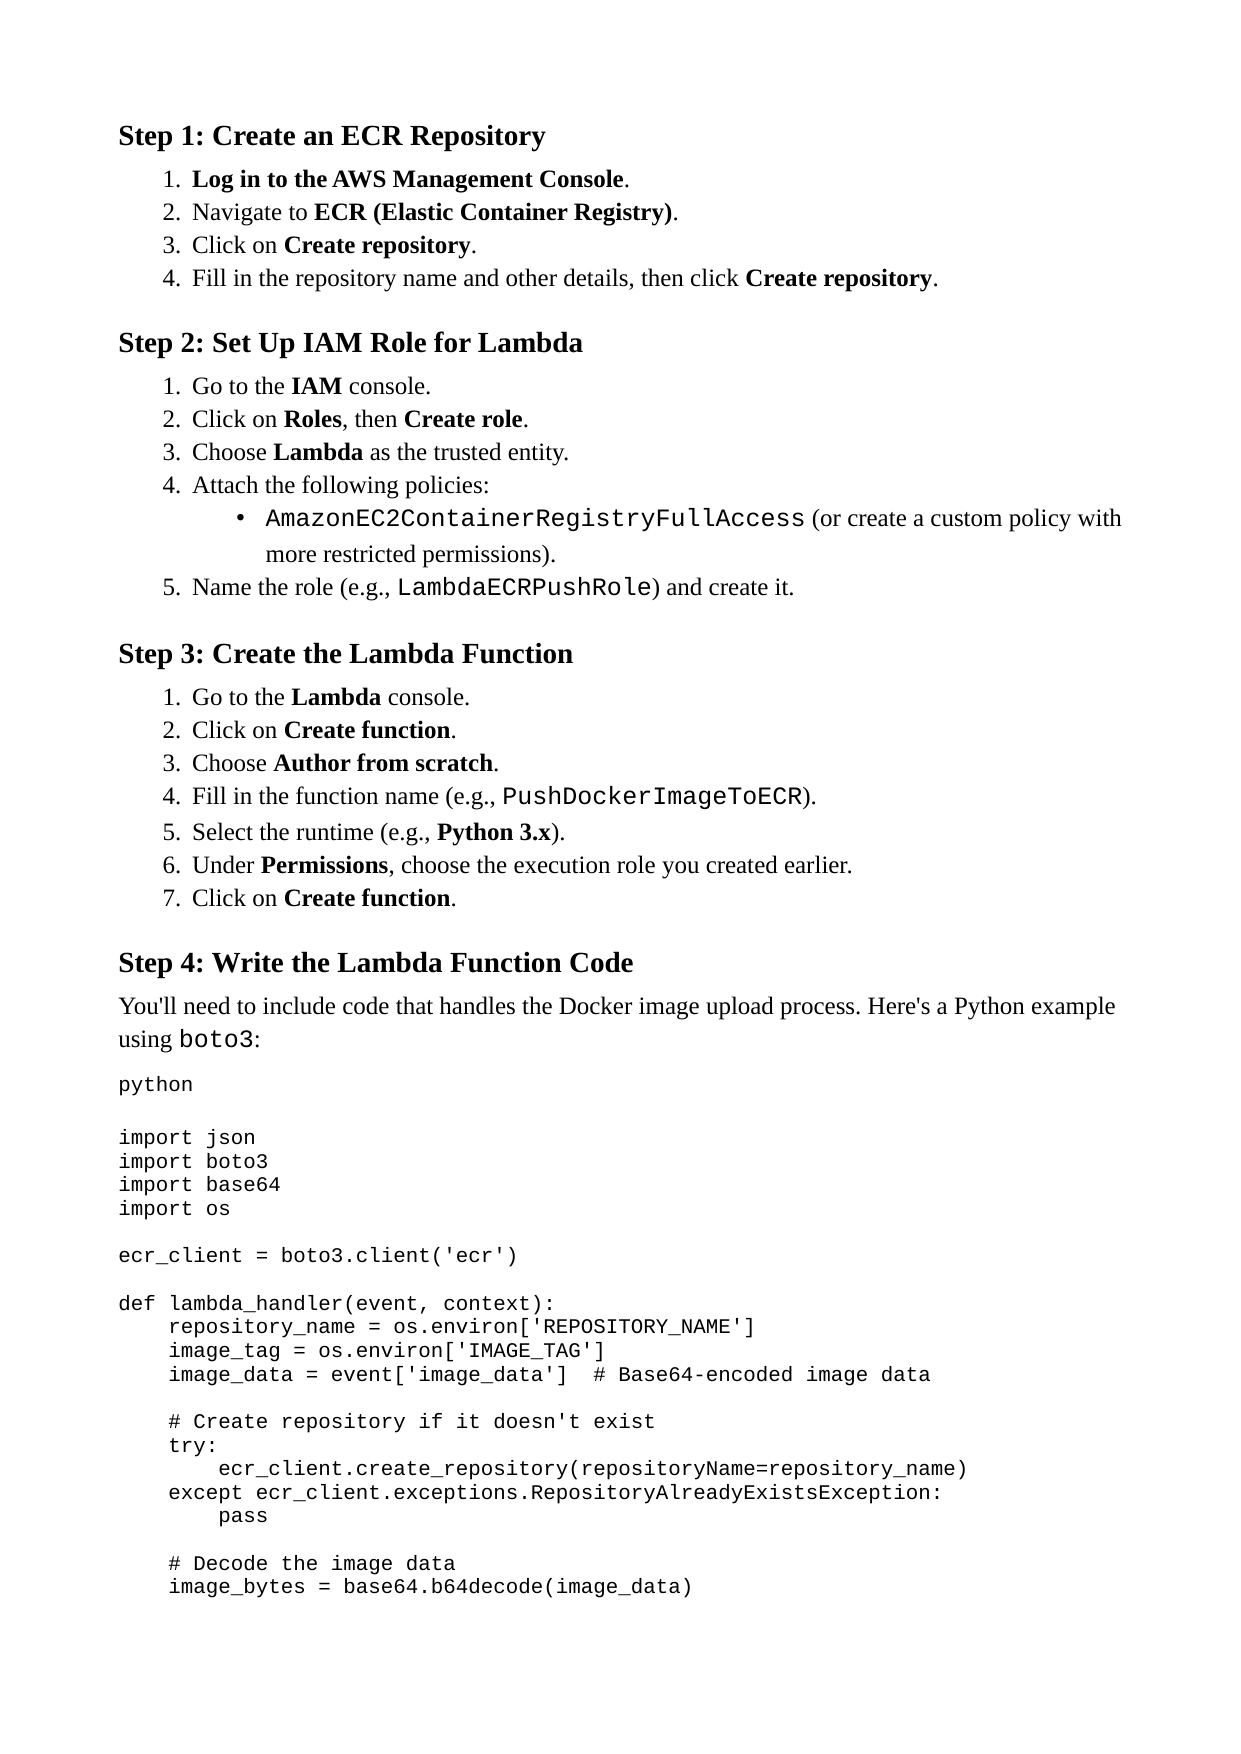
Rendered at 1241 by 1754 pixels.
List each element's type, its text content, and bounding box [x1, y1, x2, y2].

subtitle Step 1: Create an ECR Repository [118, 118, 1122, 152]
list Select the runtime (e.g., Python 3.x). [162, 817, 1122, 846]
text You'll need to include code that handles the Docker image upload process. Here's a Python example using boto3: [118, 991, 1122, 1055]
list Click on Create repository. [162, 230, 1122, 259]
text image_data = event['image_data'] # Base64-encoded image data [118, 1364, 1122, 1387]
text # Create repository if it doesn't exist [118, 1411, 1122, 1434]
text try: [118, 1434, 1122, 1458]
list Click on Create function. [162, 715, 1122, 744]
text pass [118, 1506, 1122, 1529]
text image_tag = os.environ['IMAGE_TAG'] [118, 1340, 1122, 1364]
list AmazonEC2ContainerRegistryFullAccess (or create a custom policy with more restricted permissions). [236, 503, 1122, 567]
text import json [118, 1127, 1122, 1151]
text ecr_client = boto3.client('ecr') [118, 1245, 1122, 1269]
text def lambda_handler(event, context): [118, 1293, 1122, 1316]
list Go to the IAM console. [162, 371, 1122, 400]
text # Decode the image data [118, 1553, 1122, 1576]
subtitle Step 2: Set Up IAM Role for Lambda [118, 325, 1122, 359]
list Choose Author from scratch. [162, 748, 1122, 777]
list Attach the following policies: [162, 471, 1122, 499]
text image_bytes = base64.b64decode(image_data) [118, 1576, 1122, 1600]
text import boto3 [118, 1151, 1122, 1174]
list Under Permissions, choose the execution role you created earlier. [162, 850, 1122, 878]
list Name the role (e.g., LambdaECRPushRole) and create it. [162, 572, 1122, 602]
list Fill in the repository name and other details, then click Create repository. [162, 263, 1122, 292]
subtitle Step 3: Create the Lambda Function [118, 636, 1122, 670]
list Fill in the function name (e.g., PushDockerImageToECR). [162, 781, 1122, 812]
text python [118, 1074, 1122, 1098]
text import os [118, 1198, 1122, 1222]
text except ecr_client.exceptions.RepositoryAlreadyExistsException: [118, 1482, 1122, 1506]
list Choose Lambda as the trusted entity. [162, 437, 1122, 466]
list Click on Create function. [162, 883, 1122, 912]
text import base64 [118, 1174, 1122, 1198]
text ecr_client.create_repository(repositoryName=repository_name) [118, 1458, 1122, 1482]
list Go to the Lambda console. [162, 682, 1122, 711]
list Log in to the AWS Management Console. [162, 164, 1122, 193]
list Navigate to ECR (Elastic Container Registry). [162, 197, 1122, 226]
text repository_name = os.environ['REPOSITORY_NAME'] [118, 1316, 1122, 1340]
list Click on Roles, then Create role. [162, 404, 1122, 433]
subtitle Step 4: Write the Lambda Function Code [118, 945, 1122, 978]
